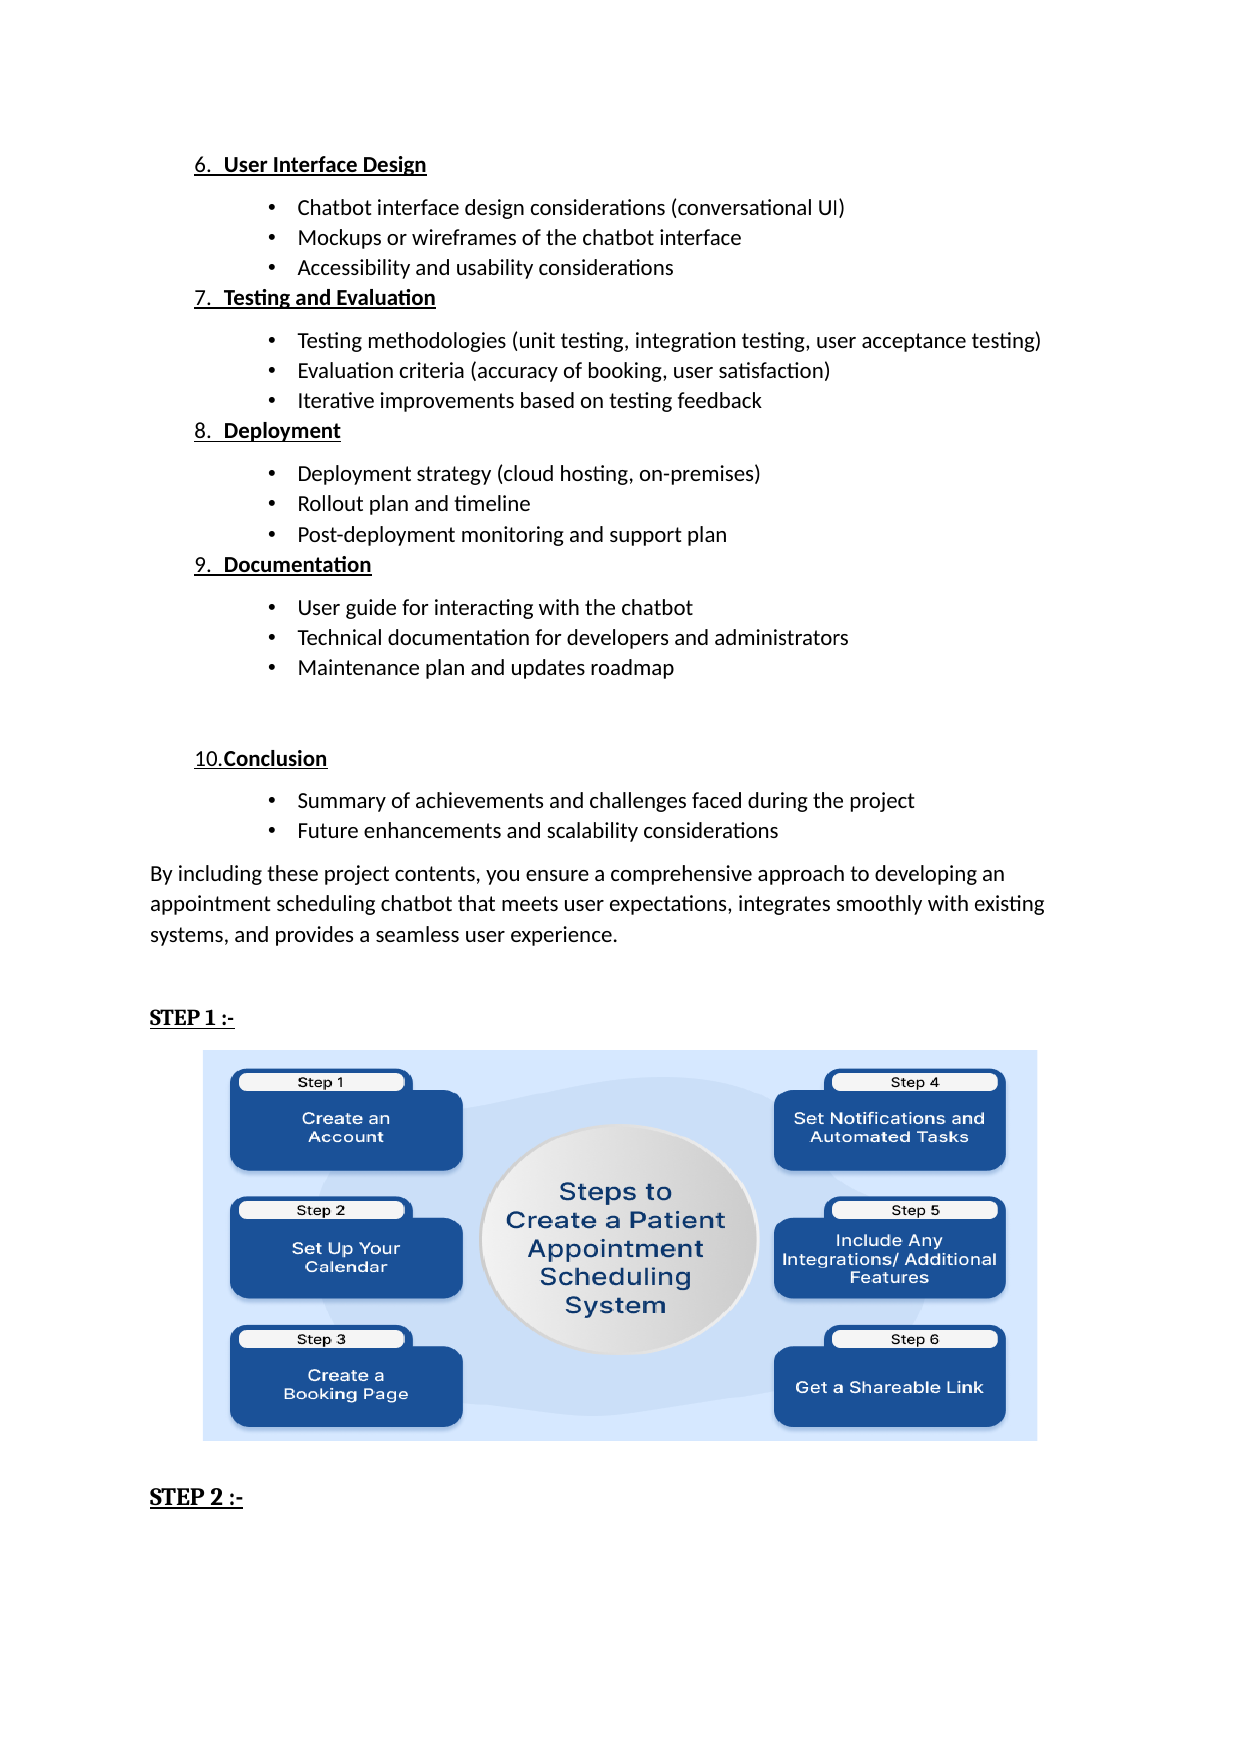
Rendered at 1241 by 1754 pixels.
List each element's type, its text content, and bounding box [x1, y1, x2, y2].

list Conclusion [194, 744, 1090, 772]
text By including these project contents, you ensure a comprehensive approach to developing an appointment scheduling chatbot that meets user expectations, integrates smoothly with existing systems, and provides a seamless user experience. [150, 859, 1090, 948]
picture [202, 1050, 1038, 1441]
list Accessibility and usability considerations [268, 253, 1090, 281]
list Testing methodologies (unit testing, integration testing, user acceptance testing) [268, 326, 1090, 354]
list Technical documentation for developers and administrators [268, 623, 1090, 651]
text STEP 2 :- [150, 1483, 1090, 1511]
list Maintenance plan and updates roadmap [268, 653, 1090, 681]
list Testing and Evaluation [194, 283, 1090, 311]
list Deployment [194, 417, 1090, 445]
list Iterative improvements based on testing feedback [268, 386, 1090, 414]
text STEP 1 :- [150, 1005, 1090, 1032]
list Future enhancements and scalability considerations [268, 817, 1090, 845]
list Summary of achievements and challenges faced during the project [268, 786, 1090, 814]
list User guide for interacting with the chatbot [268, 593, 1090, 621]
list Deployment strategy (cloud hosting, on-premises) [268, 459, 1090, 487]
list Chatbot interface design considerations (conversational UI) [268, 193, 1090, 221]
list Evaluation criteria (accuracy of booking, user satisfaction) [268, 356, 1090, 384]
list User Interface Design [194, 150, 1090, 178]
list Post-deployment monitoring and support plan [268, 520, 1090, 548]
list Documentation [194, 550, 1090, 578]
list Mockups or wireframes of the chatbot interface [268, 223, 1090, 251]
list Rollout plan and timeline [268, 489, 1090, 518]
